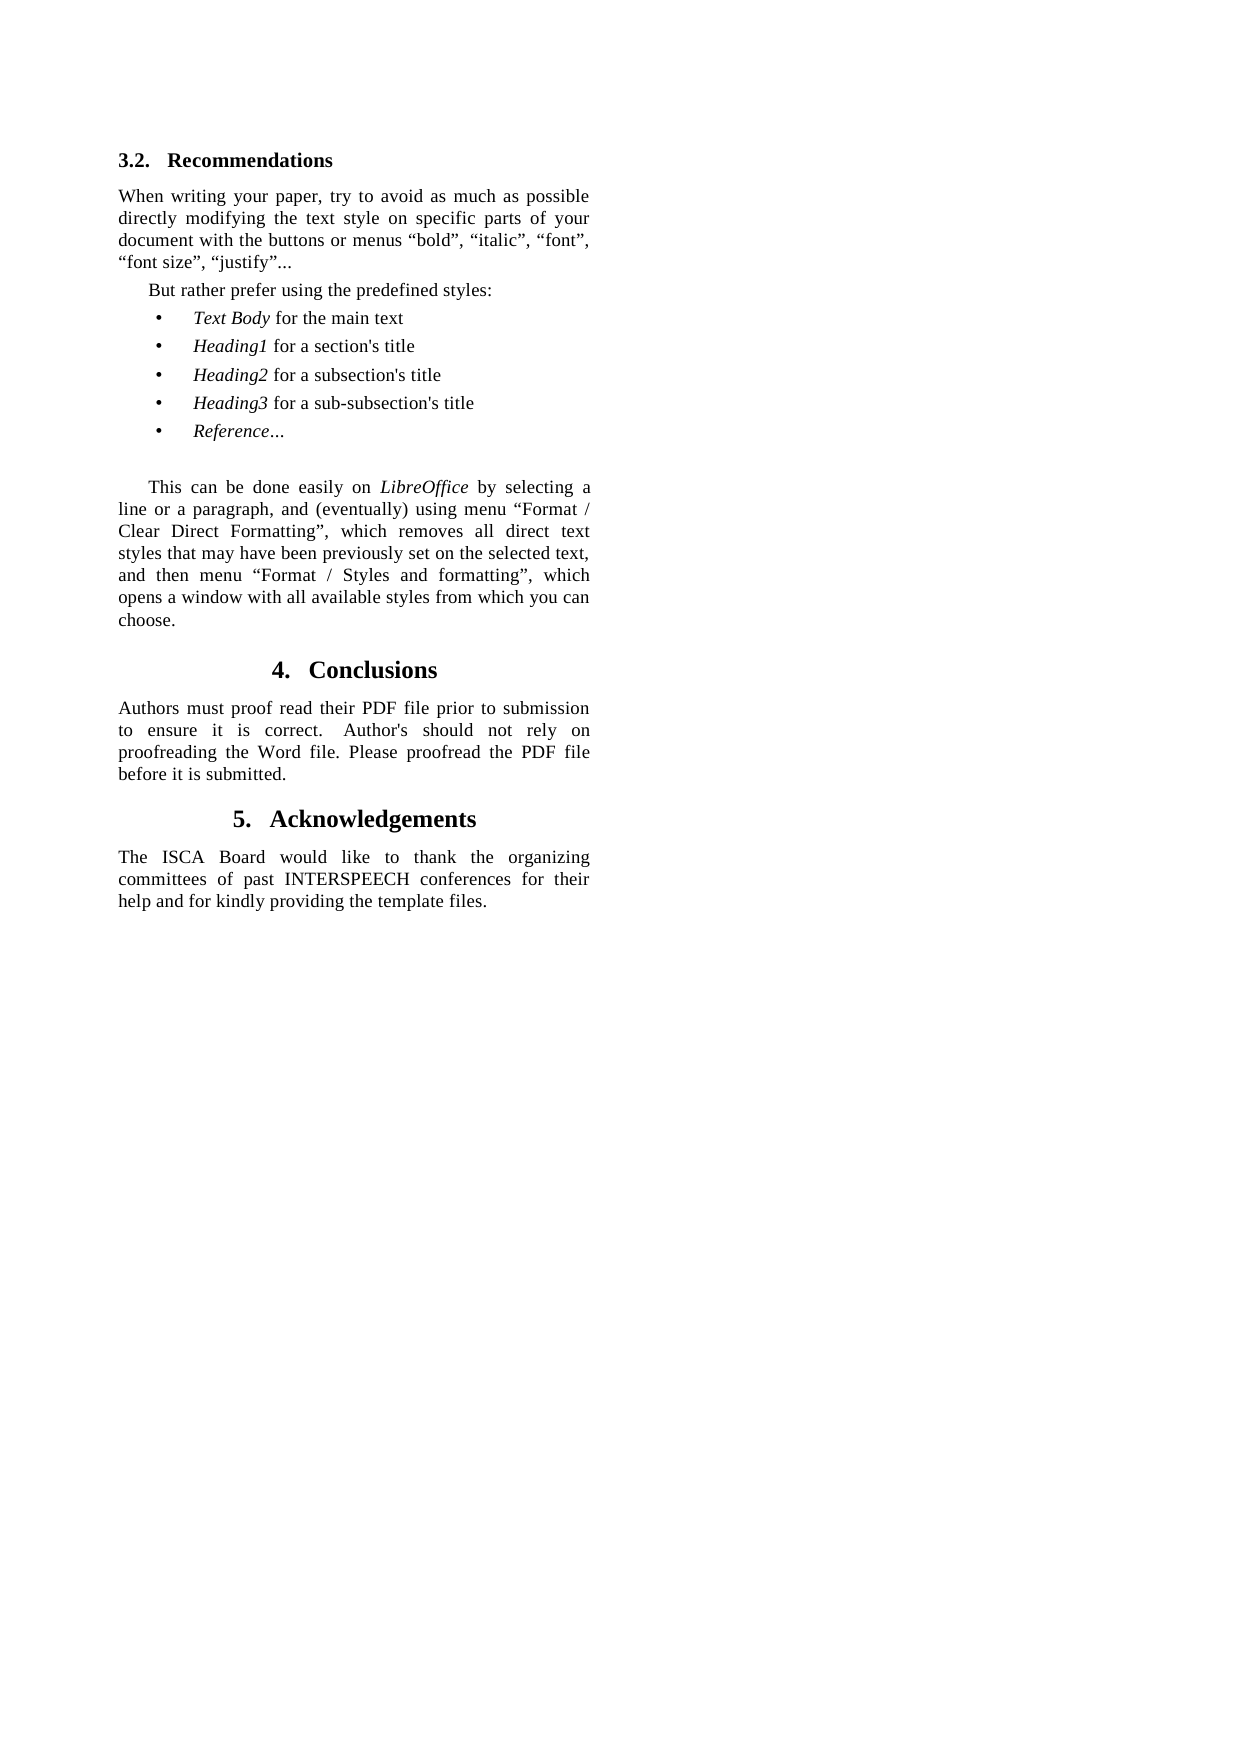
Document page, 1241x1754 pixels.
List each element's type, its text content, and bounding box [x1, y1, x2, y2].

subtitle Acknowledgements [118, 803, 591, 832]
text When writing your paper, try to avoid as much as possible directly modifying the text style on specific parts of your document with the buttons or menus “bold”, “italic”, “font”, “font size”, “justify”... [118, 184, 591, 272]
text Authors must proof read their PDF file prior to submission to ensure it is correct. Author's should not rely on proofreading the Word file. Please proofread the PDF file before it is submitted. [118, 696, 591, 785]
list Heading2 for a subsection's title [156, 363, 591, 385]
text This can be done easily on LibreOffice by selecting a line or a paragraph, and (eventually) using menu “Format / Clear Direct Formatting”, which removes all direct text styles that may have been previously set on the selected text, and then menu “Format / Styles and formatting”, which opens a window with all available styles from which you can choose. [118, 475, 591, 630]
subtitle Conclusions [118, 655, 591, 684]
text The ISCA Board would like to thank the organizing committees of past INTERSPEECH conferences for their help and for kindly providing the template files. [118, 845, 591, 911]
list Text Body for the main text [156, 307, 591, 329]
list Reference... [156, 419, 591, 441]
subtitle Recommendations [118, 148, 591, 172]
list Heading1 for a section's title [156, 335, 591, 357]
list Heading3 for a sub-subsection's title [156, 391, 591, 413]
text But rather prefer using the predefined styles: [118, 278, 591, 301]
